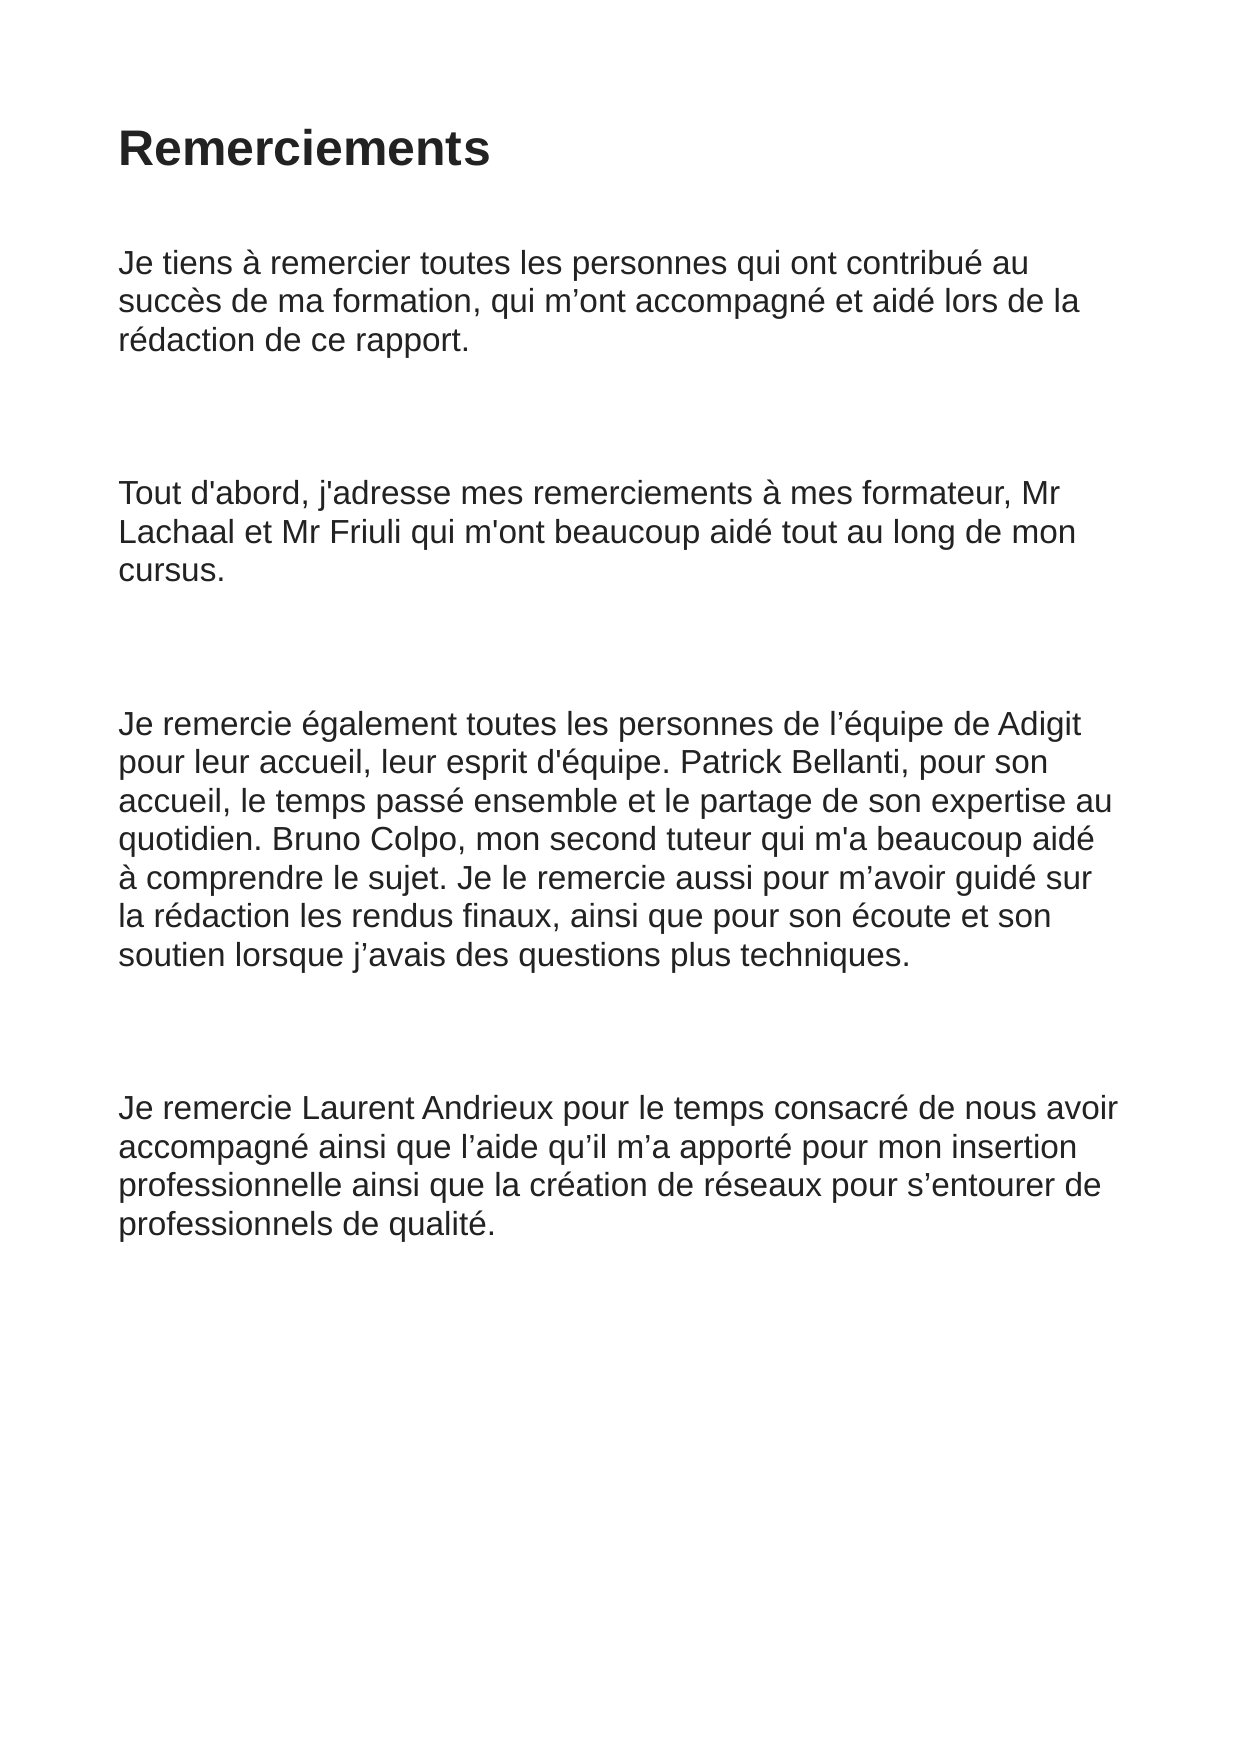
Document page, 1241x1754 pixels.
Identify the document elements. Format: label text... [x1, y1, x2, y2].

text Je remercie Laurent Andrieux pour le temps consacré de nous avoir accompagné ainsi que l’aide qu’il m’a apporté pour mon insertion professionnelle ainsi que la création de réseaux pour s’entourer de professionnels de qualité. [118, 1088, 1122, 1242]
text Tout d'abord, j'adresse mes remerciements à mes formateur, Mr Lachaal et Mr Friuli qui m'ont beaucoup aidé tout au long de mon cursus. [118, 473, 1122, 589]
text Remerciements [118, 118, 1122, 176]
text Je tiens à remercier toutes les personnes qui ont contribué au succès de ma formation, qui m’ont accompagné et aidé lors de la rédaction de ce rapport. [118, 243, 1122, 358]
text Je remercie également toutes les personnes de l’équipe de Adigit pour leur accueil, leur esprit d'équipe. Patrick Bellanti, pour son accueil, le temps passé ensemble et le partage de son expertise au quotidien. Bruno Colpo, mon second tuteur qui m'a beaucoup aidé à comprendre le sujet. Je le remercie aussi pour m’avoir guidé sur la rédaction les rendus finaux, ainsi que pour son écoute et son soutien lorsque j’avais des questions plus techniques. [118, 704, 1122, 973]
